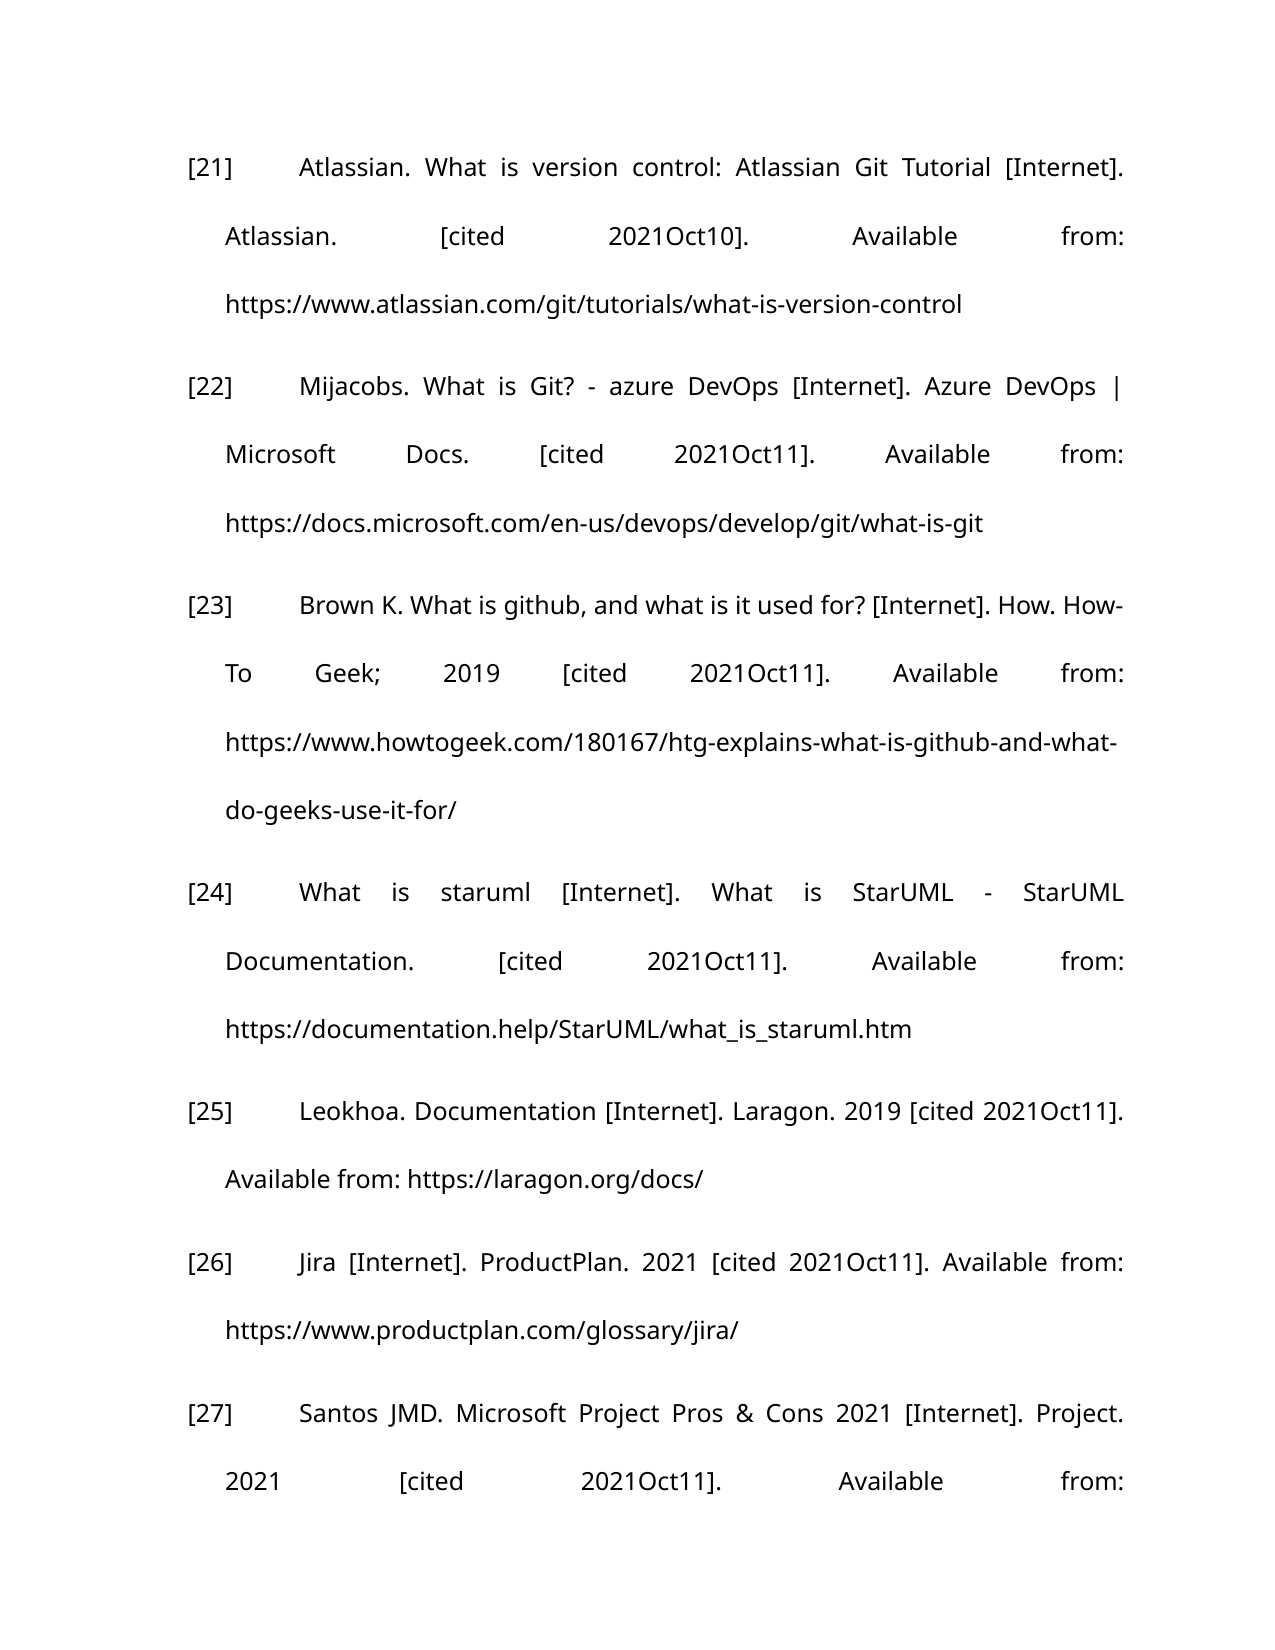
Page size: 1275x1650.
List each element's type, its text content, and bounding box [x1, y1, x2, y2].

list Atlassian. What is version control: Atlassian Git Tutorial [Internet]. Atlassian. [cited 2021Oct10]. Available from: https://www.atlassian.com/git/tutorials/what-is-version-control [187, 150, 1125, 320]
list Santos JMD. Microsoft Project Pros & Cons 2021 [Internet]. Project. 2021 [cited 2021Oct11]. Available from: [187, 1396, 1125, 1498]
list Brown K. What is github, and what is it used for? [Internet]. How. How-To Geek; 2019 [cited 2021Oct11]. Available from: https://www.howtogeek.com/180167/htg-explains-what-is-github-and-what-do-geeks-use-it-for/ [187, 588, 1125, 826]
list Leokhoa. Documentation [Internet]. Laragon. 2019 [cited 2021Oct11]. Available from: https://laragon.org/docs/ [187, 1094, 1125, 1196]
list Mijacobs. What is Git? - azure DevOps [Internet]. Azure DevOps | Microsoft Docs. [cited 2021Oct11]. Available from: https://docs.microsoft.com/en-us/devops/develop/git/what-is-git [187, 369, 1125, 539]
list What is staruml [Internet]. What is StarUML - StarUML Documentation. [cited 2021Oct11]. Available from: https://documentation.help/StarUML/what_is_staruml.htm [187, 875, 1125, 1045]
list Jira [Internet]. ProductPlan. 2021 [cited 2021Oct11]. Available from: https://www.productplan.com/glossary/jira/ [187, 1245, 1125, 1347]
